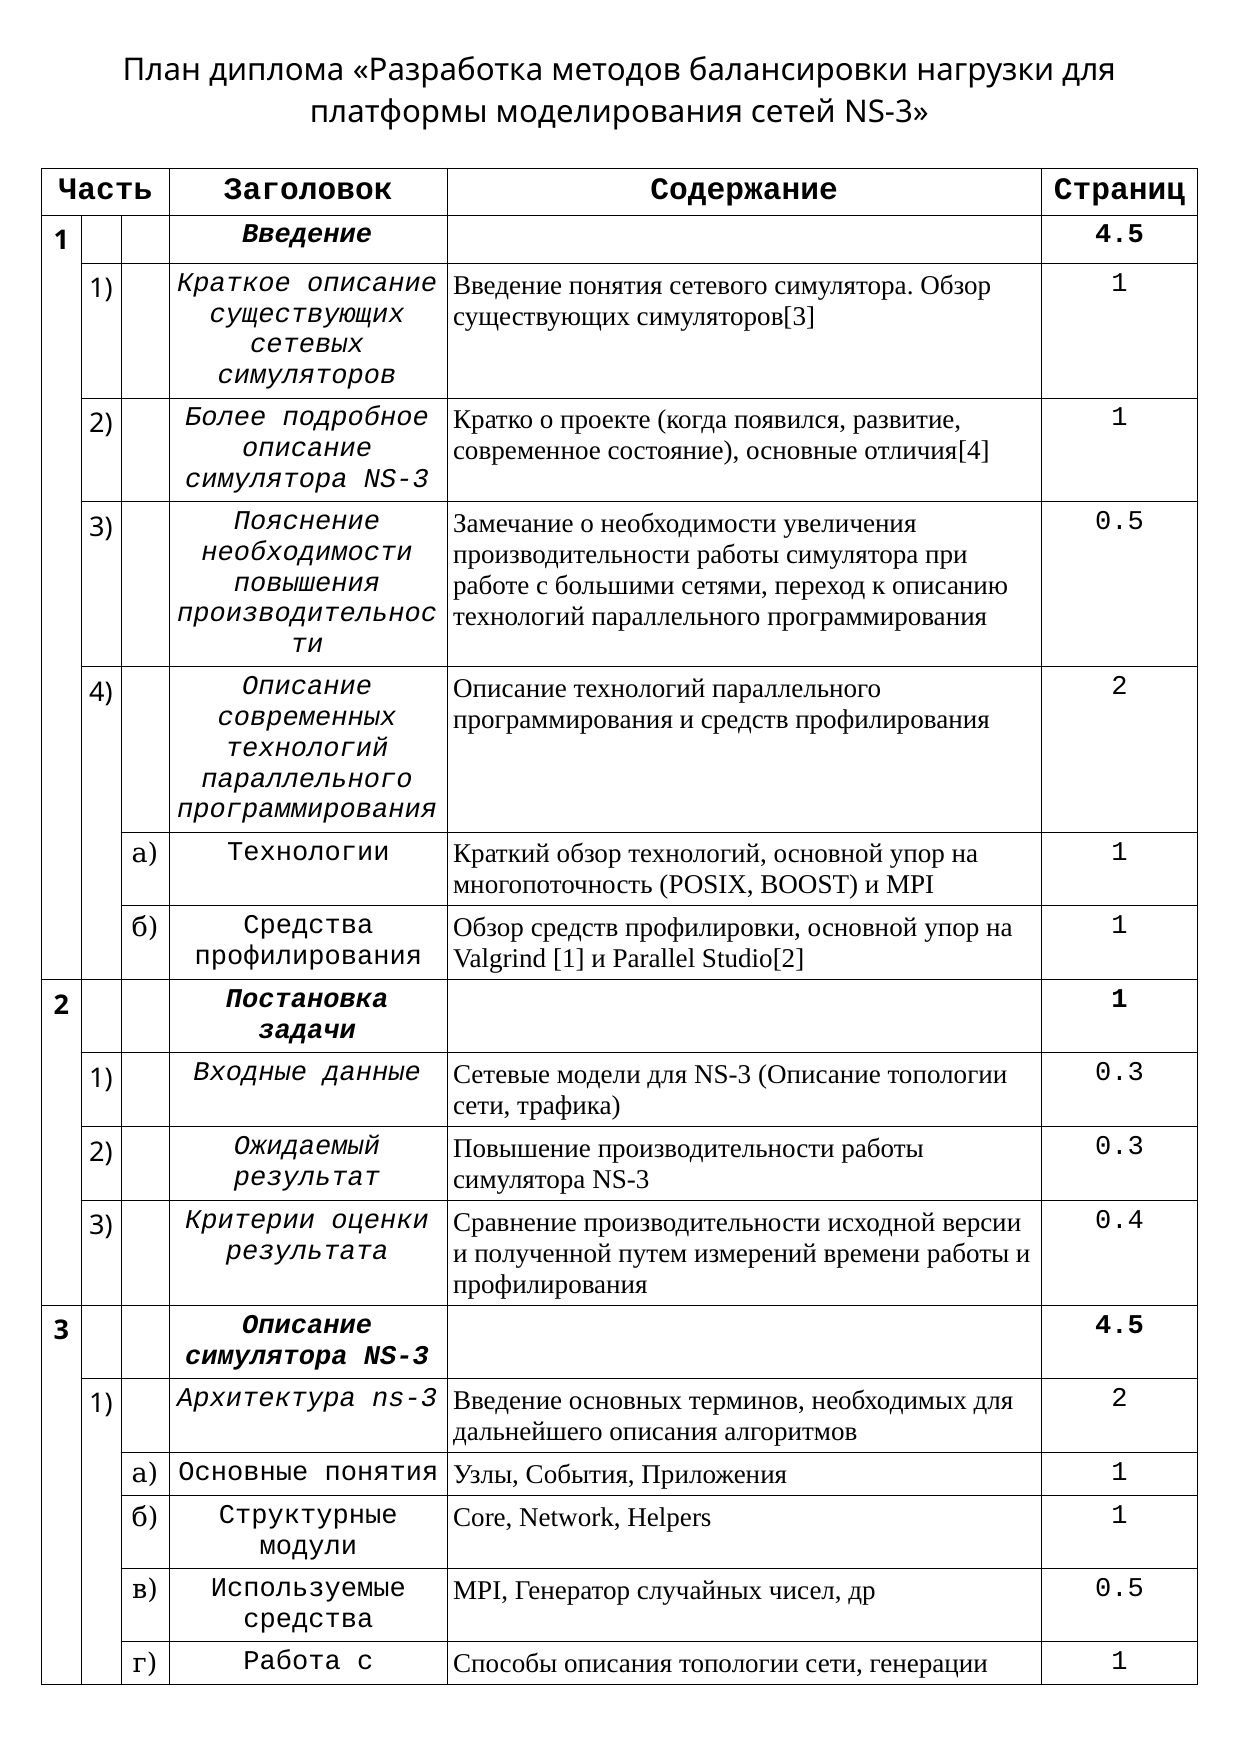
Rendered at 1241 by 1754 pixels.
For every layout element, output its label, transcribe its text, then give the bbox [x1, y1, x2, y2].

table_cell [448, 216, 1041, 263]
table_cell Постановка задачи [170, 980, 447, 1052]
table_cell [122, 1127, 169, 1200]
table_cell Сравнение производительности исходной версии и полученной путем измерений времени работы и профилирования [448, 1201, 1041, 1305]
table_cell Способы описания топологии сети, генерации [448, 1642, 1041, 1684]
table_cell [122, 1306, 169, 1378]
table_cell MPI, Генератор случайных чисел, др [448, 1569, 1041, 1641]
table_cell Входные данные [170, 1053, 447, 1126]
table_cell 1) [82, 1379, 121, 1684]
table_cell Core, Network, Helpers [448, 1496, 1041, 1568]
table_cell 4.5 [1042, 1306, 1197, 1378]
table_cell Более подробное описание симулятора NS-3 [170, 399, 447, 501]
table_cell Используемые средства [170, 1569, 447, 1641]
table_cell 1 [1042, 980, 1197, 1052]
table_cell г) [122, 1642, 169, 1684]
table_cell 2) [82, 1127, 121, 1200]
table_cell Сетевые модели для NS-3 (Описание топологии сети, трафика) [448, 1053, 1041, 1126]
table_cell 2) [82, 399, 121, 501]
table_cell 1 [42, 216, 81, 979]
table_cell а) [122, 1453, 169, 1495]
table_cell 1) [82, 264, 121, 397]
table_header Часть [42, 169, 169, 214]
table_cell Замечание о необходимости увеличения производительности работы симулятора при работе с большими сетями, переход к описанию технологий параллельного программирования [448, 502, 1041, 666]
table_cell Описание симулятора NS-3 [170, 1306, 447, 1378]
table_cell Описание современных технологий параллельного программирования [170, 667, 447, 832]
table_cell 0.4 [1042, 1201, 1197, 1305]
table_cell 1 [1042, 1496, 1197, 1568]
table_cell Средства профилирования [170, 906, 447, 979]
table_cell в) [122, 1569, 169, 1641]
table_cell 1 [1042, 399, 1197, 501]
table_cell [122, 399, 169, 501]
table_cell Основные понятия [170, 1453, 447, 1495]
table_cell б) [122, 906, 169, 979]
table_cell Технологии [170, 833, 447, 905]
table_cell [122, 502, 169, 666]
table_cell [122, 216, 169, 263]
table_cell Введение основных терминов, необходимых для дальнейшего описания алгоритмов [448, 1379, 1041, 1452]
table_cell 0.3 [1042, 1127, 1197, 1200]
table_cell 2 [1042, 667, 1197, 832]
table_cell Краткий обзор технологий, основной упор на многопоточность (POSIX, BOOST) и MPI [448, 833, 1041, 905]
table_cell Введение [170, 216, 447, 263]
table_cell 3) [82, 1201, 121, 1305]
table_cell Ожидаемый результат [170, 1127, 447, 1200]
table_cell Обзор средств профилировки, основной упор на Valgrind [1] и Parallel Studio[2] [448, 906, 1041, 979]
table_cell 0.5 [1042, 502, 1197, 666]
table_cell 4.5 [1042, 216, 1197, 263]
table_cell Критерии оценки результата [170, 1201, 447, 1305]
table_header Содержание [448, 169, 1041, 214]
text План диплома «Разработка методов балансировки нагрузки для платформы моделирования сетей NS-3» [41, 47, 1197, 132]
table_cell Введение понятия сетевого симулятора. Обзор существующих симуляторов[3] [448, 264, 1041, 397]
table_cell [122, 1201, 169, 1305]
table_cell Узлы, События, Приложения [448, 1453, 1041, 1495]
table_cell [122, 980, 169, 1052]
table_cell [82, 980, 121, 1052]
table_cell [82, 216, 121, 263]
table_cell 1) [82, 1053, 121, 1126]
table_cell Работа с [170, 1642, 447, 1684]
table_cell 3) [82, 502, 121, 666]
table_cell 0.3 [1042, 1053, 1197, 1126]
table_header Заголовок [170, 169, 447, 214]
table_header Страниц [1042, 169, 1197, 214]
table_cell 2 [42, 980, 81, 1305]
table_cell [448, 980, 1041, 1052]
table_cell 0.5 [1042, 1569, 1197, 1641]
table_cell 1 [1042, 1642, 1197, 1684]
table_cell 1 [1042, 833, 1197, 905]
table_cell Краткое описание существующих сетевых симуляторов [170, 264, 447, 397]
table_cell Пояснение необходимости повышения производительности [170, 502, 447, 666]
table_cell [122, 1053, 169, 1126]
table_cell Кратко о проекте (когда появился, развитие, современное состояние), основные отличия[4] [448, 399, 1041, 501]
table_cell [122, 264, 169, 397]
table_cell 1 [1042, 264, 1197, 397]
table_cell Архитектура ns-3 [170, 1379, 447, 1452]
table_cell [122, 1379, 169, 1452]
table_cell Структурные модули [170, 1496, 447, 1568]
table_cell a) [122, 833, 169, 905]
table_cell [122, 667, 169, 832]
table_cell 4) [82, 667, 121, 979]
table_cell 3 [42, 1306, 81, 1684]
table_cell 1 [1042, 906, 1197, 979]
table_cell 2 [1042, 1379, 1197, 1452]
table_cell Повышение производительности работы симулятора NS-3 [448, 1127, 1041, 1200]
table_cell Описание технологий параллельного программирования и средств профилирования [448, 667, 1041, 832]
table_cell [448, 1306, 1041, 1378]
table_cell 1 [1042, 1453, 1197, 1495]
table_cell б) [122, 1496, 169, 1568]
table_cell [82, 1306, 121, 1378]
